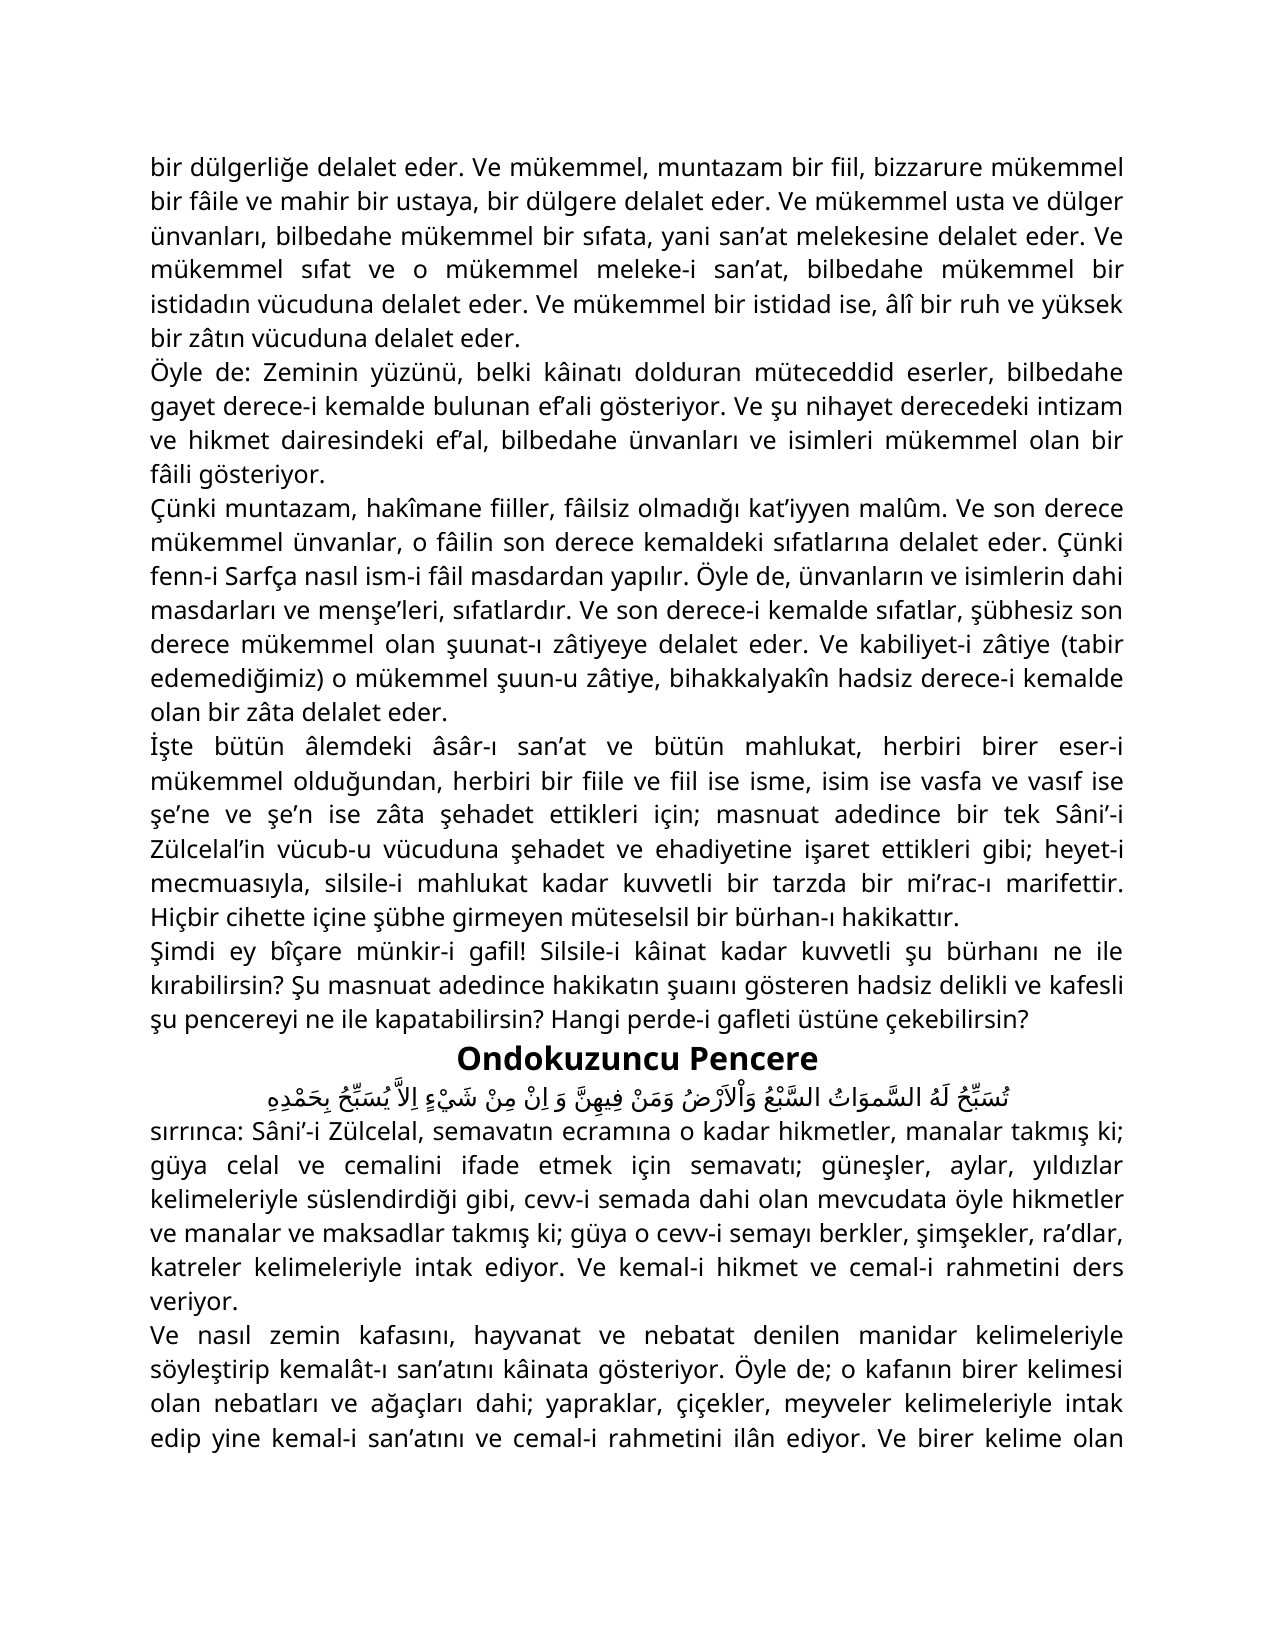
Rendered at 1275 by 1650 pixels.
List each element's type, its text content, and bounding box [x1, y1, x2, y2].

subtitle Ondokuzuncu Pencere [150, 1036, 1125, 1079]
text Ve nasıl zemin kafasını, hayvanat ve nebatat denilen manidar kelimeleriyle söyleştirip kemalât-ı san’atını kâinata gösteriyor. Öyle de; o kafanın birer kelimesi olan nebatları ve ağaçları dahi; yapraklar, çiçekler, meyveler kelimeleriyle intak edip yine kemal-i san’atını ve cemal-i rahmetini ilân ediyor. Ve birer kelime olan [150, 1318, 1125, 1454]
text Öyle de: Zeminin yüzünü, belki kâinatı dolduran müteceddid eserler, bilbedahe gayet derece-i kemalde bulunan ef’ali gösteriyor. Ve şu nihayet derecedeki intizam ve hikmet dairesindeki ef’al, bilbedahe ünvanları ve isimleri mükemmel olan bir fâili gösteriyor. [150, 354, 1125, 491]
text sırrınca: Sâni’-i Zülcelal, semavatın ecramına o kadar hikmetler, manalar takmış ki; güya celal ve cemalini ifade etmek için semavatı; güneşler, aylar, yıldızlar kelimeleriyle süslendirdiği gibi, cevv-i semada dahi olan mevcudata öyle hikmetler ve manalar ve maksadlar takmış ki; güya o cevv-i semayı berkler, şimşekler, ra’dlar, katreler kelimeleriyle intak ediyor. Ve kemal-i hikmet ve cemal-i rahmetini ders veriyor. [150, 1114, 1125, 1318]
text تُسَبِّحُ لَهُ السَّموَاتُ السَّبْعُ وَاْلاَرْضُ وَمَنْ فِيهِنَّ وَ اِنْ مِنْ شَيْءٍ اِلاَّ يُسَبِّحُ بِحَمْدِهِ [150, 1079, 1125, 1114]
text Şimdi ey bîçare münkir-i gafil! Silsile-i kâinat kadar kuvvetli şu bürhanı ne ile kırabilirsin? Şu masnuat adedince hakikatın şuaını gösteren hadsiz delikli ve kafesli şu pencereyi ne ile kapatabilirsin? Hangi perde-i gafleti üstüne çekebilirsin? [150, 933, 1125, 1036]
text bir dülgerliğe delalet eder. Ve mükemmel, muntazam bir fiil, bizzarure mükemmel bir fâile ve mahir bir ustaya, bir dülgere delalet eder. Ve mükemmel usta ve dülger ünvanları, bilbedahe mükemmel bir sıfata, yani san’at melekesine delalet eder. Ve mükemmel sıfat ve o mükemmel meleke-i san’at, bilbedahe mükemmel bir istidadın vücuduna delalet eder. Ve mükemmel bir istidad ise, âlî bir ruh ve yüksek bir zâtın vücuduna delalet eder. [150, 150, 1125, 354]
text Çünki muntazam, hakîmane fiiller, fâilsiz olmadığı kat’iyyen malûm. Ve son derece mükemmel ünvanlar, o fâilin son derece kemaldeki sıfatlarına delalet eder. Çünki fenn-i Sarfça nasıl ism-i fâil masdardan yapılır. Öyle de, ünvanların ve isimlerin dahi masdarları ve menşe’leri, sıfatlardır. Ve son derece-i kemalde sıfatlar, şübhesiz son derece mükemmel olan şuunat-ı zâtiyeye delalet eder. Ve kabiliyet-i zâtiye (tabir edemediğimiz) o mükemmel şuun-u zâtiye, bihakkalyakîn hadsiz derece-i kemalde olan bir zâta delalet eder. [150, 491, 1125, 729]
text İşte bütün âlemdeki âsâr-ı san’at ve bütün mahlukat, herbiri birer eser-i mükemmel olduğundan, herbiri bir fiile ve fiil ise isme, isim ise vasfa ve vasıf ise şe’ne ve şe’n ise zâta şehadet ettikleri için; masnuat adedince bir tek Sâni’-i Zülcelal’in vücub-u vücuduna şehadet ve ehadiyetine işaret ettikleri gibi; heyet-i mecmuasıyla, silsile-i mahlukat kadar kuvvetli bir tarzda bir mi’rac-ı marifettir. Hiçbir cihette içine şübhe girmeyen müteselsil bir bürhan-ı hakikattır. [150, 729, 1125, 933]
